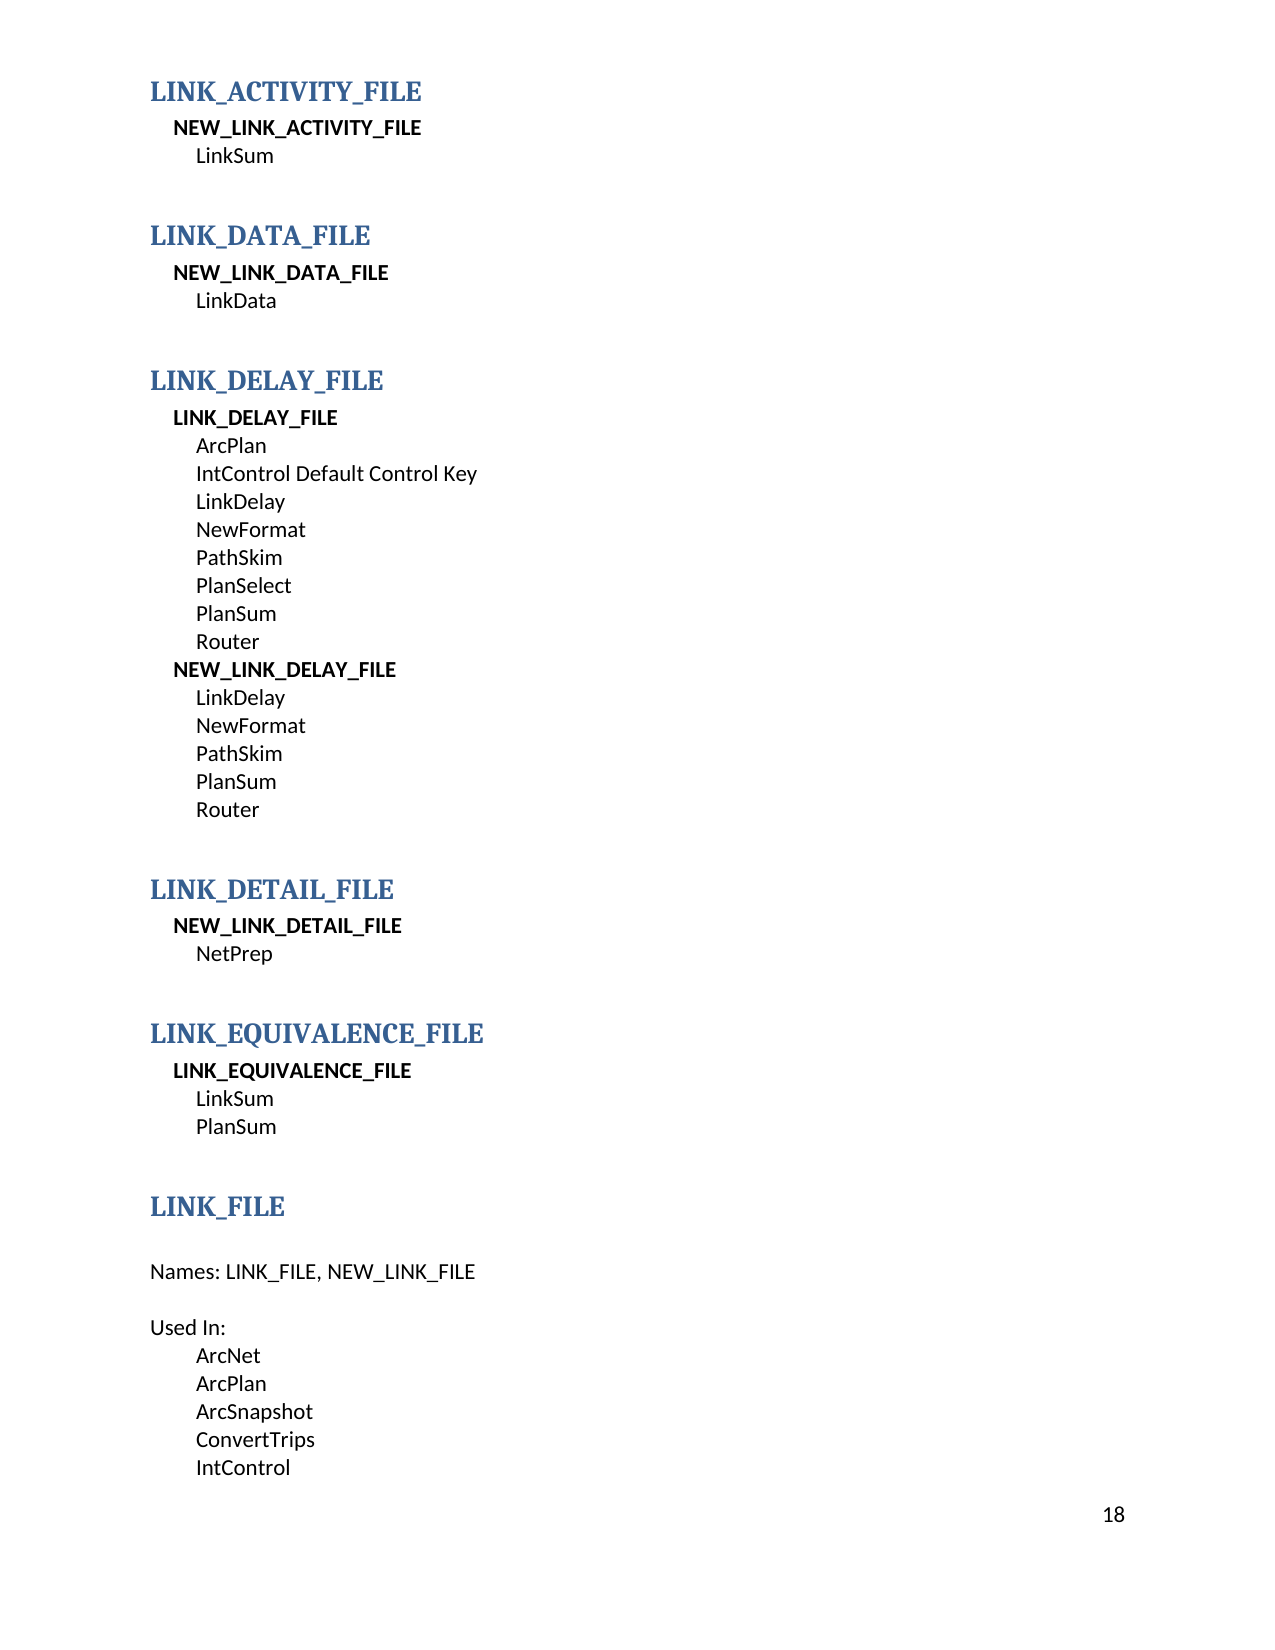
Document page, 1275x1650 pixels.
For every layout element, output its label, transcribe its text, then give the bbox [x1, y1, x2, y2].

text PathSkim [150, 739, 1125, 767]
text ArcNet [150, 1341, 1125, 1369]
text LinkSum [150, 1084, 1125, 1112]
text LinkData [150, 286, 1125, 314]
text LINK_EQUIVALENCE_FILE [150, 1056, 1125, 1084]
text Router [150, 627, 1125, 655]
text LinkSum [150, 142, 1125, 169]
text Names: LINK_FILE, NEW_LINK_FILE [150, 1257, 1125, 1285]
text NEW_LINK_DELAY_FILE [150, 655, 1125, 683]
text NewFormat [150, 711, 1125, 739]
text NewFormat [150, 515, 1125, 543]
text LINK_DELAY_FILE [150, 403, 1125, 431]
text IntControl Default Control Key [150, 459, 1125, 487]
text NEW_LINK_DATA_FILE [150, 258, 1125, 286]
subtitle LINK_ACTIVITY_FILE [150, 75, 1125, 108]
text ArcSnapshot [150, 1397, 1125, 1425]
text PlanSum [150, 599, 1125, 627]
text ConvertTrips [150, 1425, 1125, 1453]
subtitle LINK_FILE [150, 1190, 1125, 1224]
text IntControl [150, 1453, 1125, 1481]
text ArcPlan [150, 1369, 1125, 1397]
text PlanSum [150, 1112, 1125, 1140]
text PathSkim [150, 543, 1125, 571]
text NetPrep [150, 939, 1125, 968]
text ArcPlan [150, 431, 1125, 459]
text PlanSelect [150, 571, 1125, 599]
subtitle LINK_EQUIVALENCE_FILE [150, 1018, 1125, 1051]
subtitle LINK_DATA_FILE [150, 219, 1125, 253]
text Router [150, 795, 1125, 823]
text NEW_LINK_DETAIL_FILE [150, 912, 1125, 939]
text LinkDelay [150, 487, 1125, 515]
text LinkDelay [150, 683, 1125, 711]
text Used In: [150, 1313, 1125, 1341]
text NEW_LINK_ACTIVITY_FILE [150, 113, 1125, 142]
subtitle LINK_DETAIL_FILE [150, 873, 1125, 907]
subtitle LINK_DELAY_FILE [150, 364, 1125, 398]
text PlanSum [150, 767, 1125, 795]
